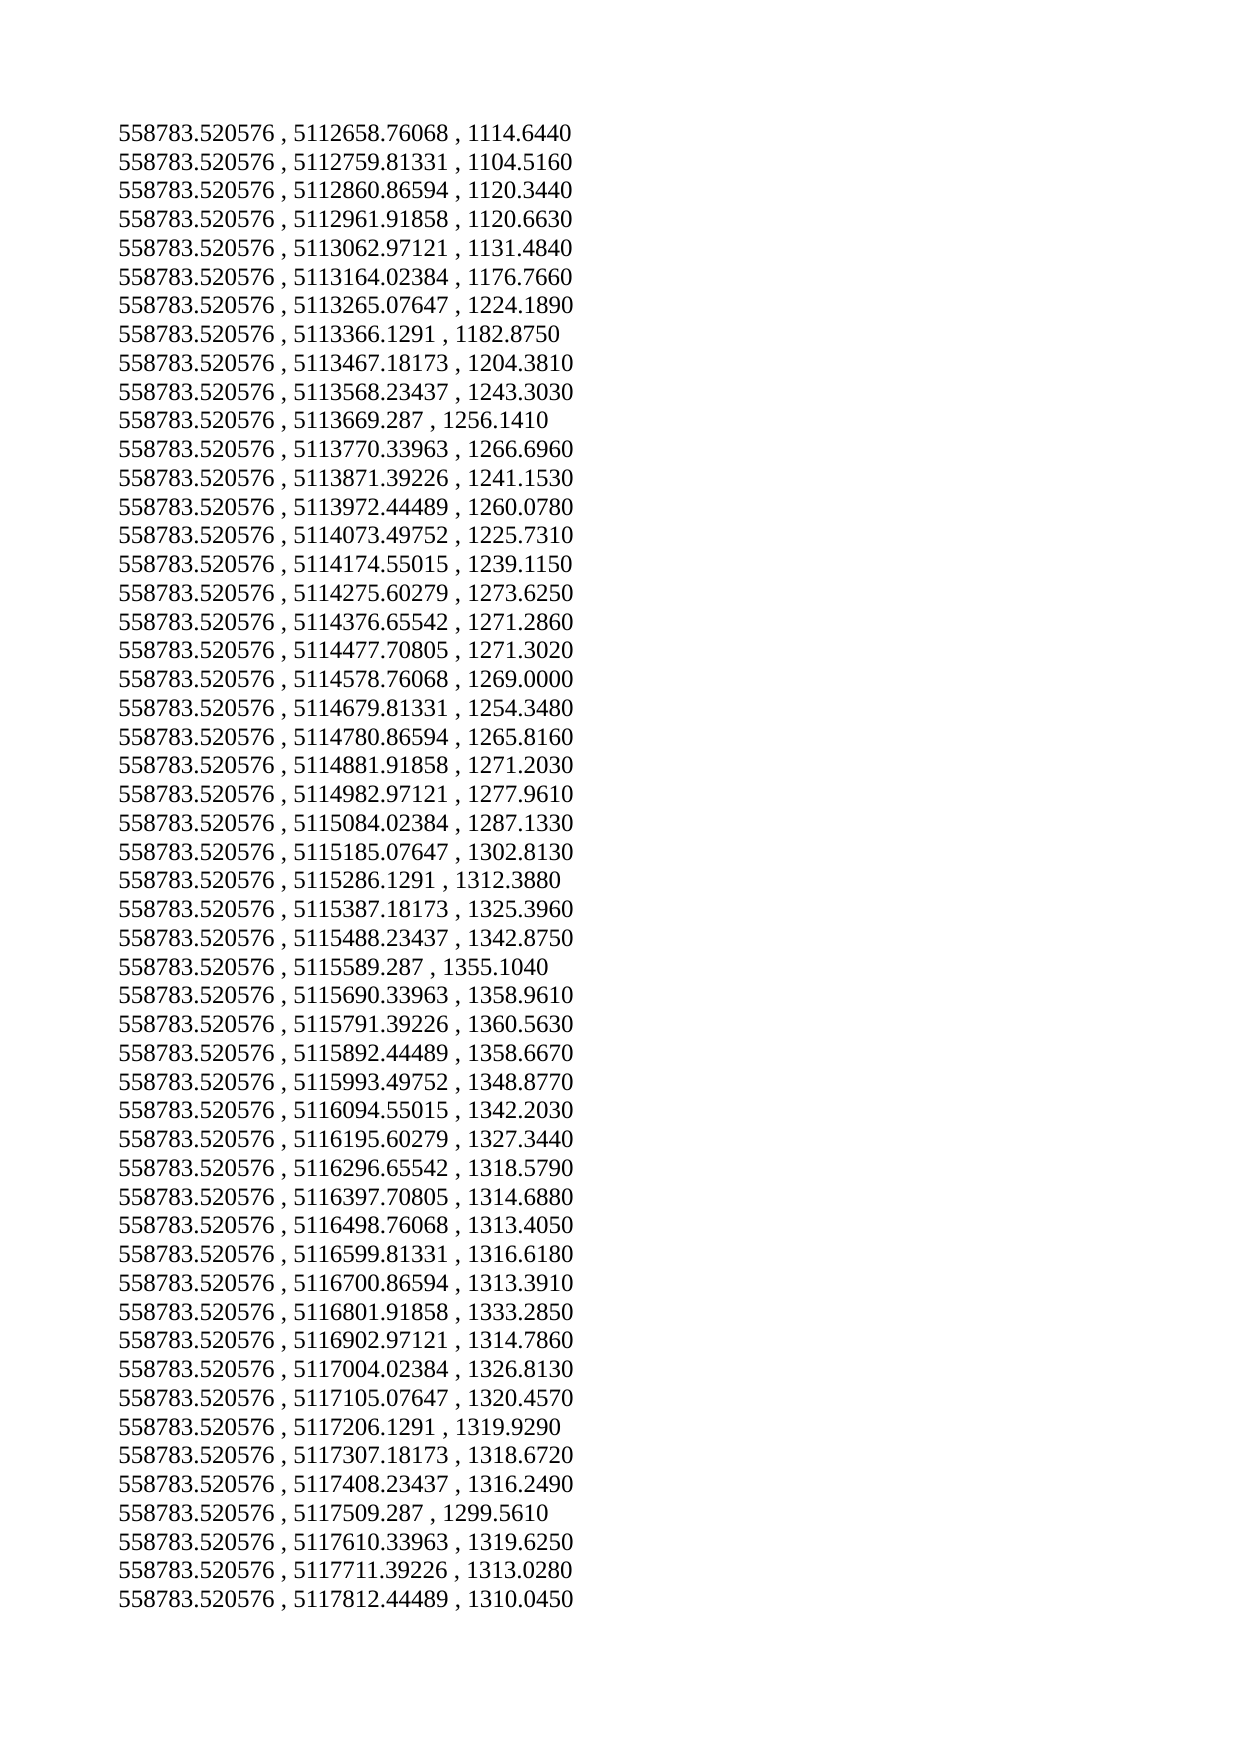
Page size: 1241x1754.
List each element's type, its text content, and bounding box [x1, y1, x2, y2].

text 558783.520576 , 5112658.76068 , 1114.6440 [118, 118, 1122, 147]
text 558783.520576 , 5116195.60279 , 1327.3440 [118, 1124, 1122, 1153]
text 558783.520576 , 5112961.91858 , 1120.6630 [118, 204, 1122, 233]
text 558783.520576 , 5112759.81331 , 1104.5160 [118, 147, 1122, 176]
text 558783.520576 , 5114073.49752 , 1225.7310 [118, 521, 1122, 549]
text 558783.520576 , 5115387.18173 , 1325.3960 [118, 894, 1122, 923]
text 558783.520576 , 5116801.91858 , 1333.2850 [118, 1297, 1122, 1326]
text 558783.520576 , 5114982.97121 , 1277.9610 [118, 779, 1122, 808]
text 558783.520576 , 5116700.86594 , 1313.3910 [118, 1268, 1122, 1297]
text 558783.520576 , 5115488.23437 , 1342.8750 [118, 923, 1122, 952]
text 558783.520576 , 5117206.1291 , 1319.9290 [118, 1412, 1122, 1441]
text 558783.520576 , 5115286.1291 , 1312.3880 [118, 866, 1122, 894]
text 558783.520576 , 5113062.97121 , 1131.4840 [118, 233, 1122, 262]
text 558783.520576 , 5112860.86594 , 1120.3440 [118, 176, 1122, 204]
text 558783.520576 , 5115084.02384 , 1287.1330 [118, 808, 1122, 837]
text 558783.520576 , 5116397.70805 , 1314.6880 [118, 1182, 1122, 1211]
text 558783.520576 , 5116296.65542 , 1318.5790 [118, 1153, 1122, 1182]
text 558783.520576 , 5114679.81331 , 1254.3480 [118, 693, 1122, 722]
text 558783.520576 , 5115791.39226 , 1360.5630 [118, 1009, 1122, 1038]
text 558783.520576 , 5115892.44489 , 1358.6670 [118, 1038, 1122, 1067]
text 558783.520576 , 5117004.02384 , 1326.8130 [118, 1354, 1122, 1383]
text 558783.520576 , 5114578.76068 , 1269.0000 [118, 664, 1122, 693]
text 558783.520576 , 5117812.44489 , 1310.0450 [118, 1584, 1122, 1613]
text 558783.520576 , 5116902.97121 , 1314.7860 [118, 1326, 1122, 1354]
text 558783.520576 , 5114376.65542 , 1271.2860 [118, 607, 1122, 636]
text 558783.520576 , 5114780.86594 , 1265.8160 [118, 722, 1122, 751]
text 558783.520576 , 5117105.07647 , 1320.4570 [118, 1383, 1122, 1412]
text 558783.520576 , 5116094.55015 , 1342.2030 [118, 1096, 1122, 1124]
text 558783.520576 , 5113265.07647 , 1224.1890 [118, 291, 1122, 319]
text 558783.520576 , 5115993.49752 , 1348.8770 [118, 1067, 1122, 1096]
text 558783.520576 , 5113669.287 , 1256.1410 [118, 406, 1122, 434]
text 558783.520576 , 5117711.39226 , 1313.0280 [118, 1556, 1122, 1584]
text 558783.520576 , 5117307.18173 , 1318.6720 [118, 1441, 1122, 1469]
text 558783.520576 , 5115185.07647 , 1302.8130 [118, 837, 1122, 866]
text 558783.520576 , 5114477.70805 , 1271.3020 [118, 636, 1122, 664]
text 558783.520576 , 5113871.39226 , 1241.1530 [118, 463, 1122, 492]
text 558783.520576 , 5113770.33963 , 1266.6960 [118, 434, 1122, 463]
text 558783.520576 , 5116498.76068 , 1313.4050 [118, 1211, 1122, 1239]
text 558783.520576 , 5113568.23437 , 1243.3030 [118, 377, 1122, 406]
text 558783.520576 , 5113467.18173 , 1204.3810 [118, 348, 1122, 377]
text 558783.520576 , 5114174.55015 , 1239.1150 [118, 549, 1122, 578]
text 558783.520576 , 5117610.33963 , 1319.6250 [118, 1527, 1122, 1556]
text 558783.520576 , 5114275.60279 , 1273.6250 [118, 578, 1122, 607]
text 558783.520576 , 5117408.23437 , 1316.2490 [118, 1469, 1122, 1498]
text 558783.520576 , 5117509.287 , 1299.5610 [118, 1498, 1122, 1527]
text 558783.520576 , 5115690.33963 , 1358.9610 [118, 981, 1122, 1009]
text 558783.520576 , 5114881.91858 , 1271.2030 [118, 751, 1122, 779]
text 558783.520576 , 5113366.1291 , 1182.8750 [118, 319, 1122, 348]
text 558783.520576 , 5113972.44489 , 1260.0780 [118, 492, 1122, 521]
text 558783.520576 , 5113164.02384 , 1176.7660 [118, 262, 1122, 291]
text 558783.520576 , 5115589.287 , 1355.1040 [118, 952, 1122, 981]
text 558783.520576 , 5116599.81331 , 1316.6180 [118, 1239, 1122, 1268]
